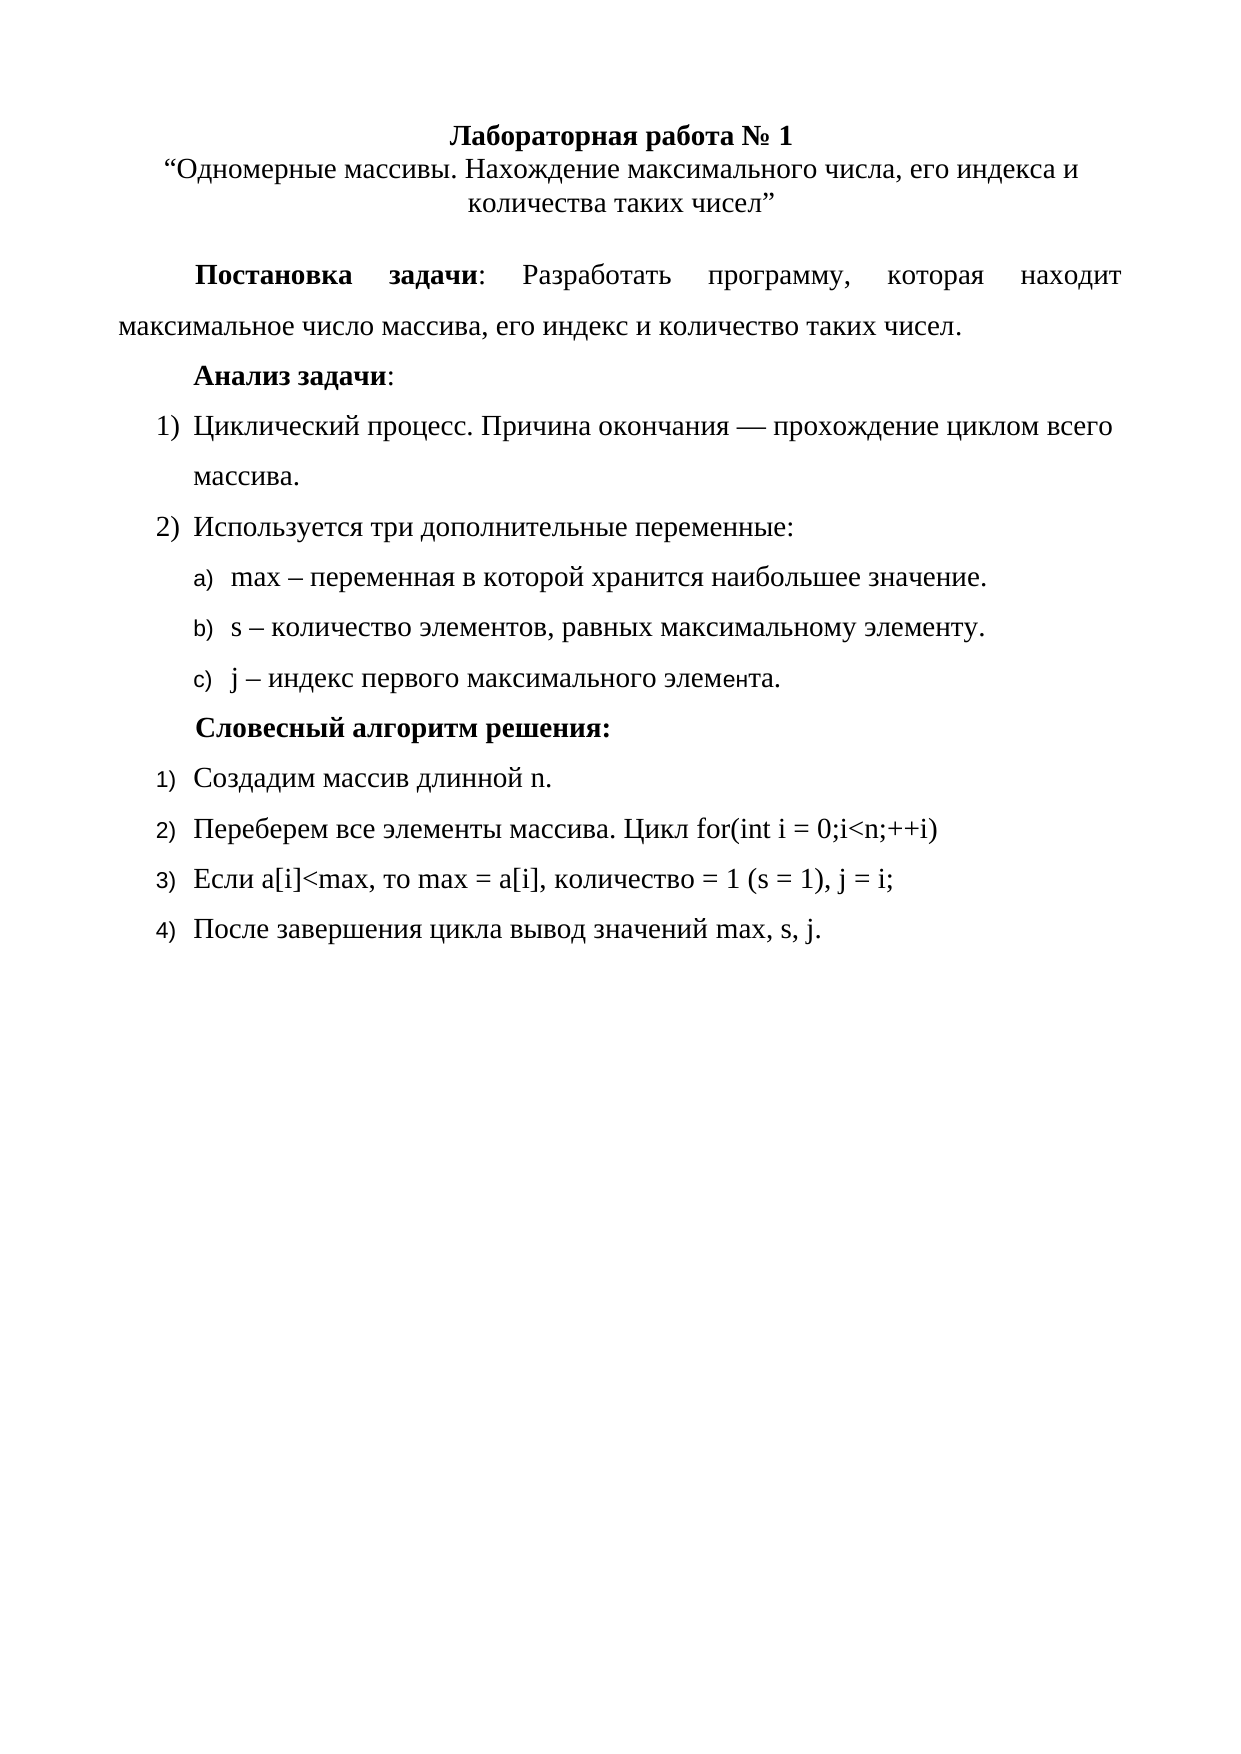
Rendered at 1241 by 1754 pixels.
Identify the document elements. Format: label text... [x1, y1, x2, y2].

list Используется три дополнительные переменные: [156, 509, 1122, 542]
text Постановка задачи: Разработать программу, которая находит максимальное число массива, его индекс и количество таких чисел. [118, 257, 1122, 341]
text Словесный алгоритм решения: [195, 710, 1122, 744]
list Если a[i]<max, то max = a[i], количество = 1 (s = 1), j = i; [156, 861, 1122, 894]
list max – переменная в которой хранится наибольшее значение. [193, 559, 1122, 593]
list Циклический процесс. Причина окончания — прохождение циклом всего массива. [156, 408, 1122, 492]
text Анализ задачи: [193, 358, 1122, 391]
list Переберем все элементы массива. Цикл for(int i = 0;i<n;++i) [156, 811, 1122, 844]
list Создадим массив длинной n. [156, 760, 1122, 794]
text “Одномерные массивы. Нахождение максимального числа, его индекса и количества таких чисел” [118, 152, 1124, 219]
list s – количество элементов, равных максимальному элементу. [193, 609, 1122, 643]
text Лабораторная работа № 1 [118, 118, 1124, 152]
list После завершения цикла вывод значений max, s, j. [156, 911, 1122, 945]
list j – индекс первого максимального элемента. [193, 660, 1122, 693]
